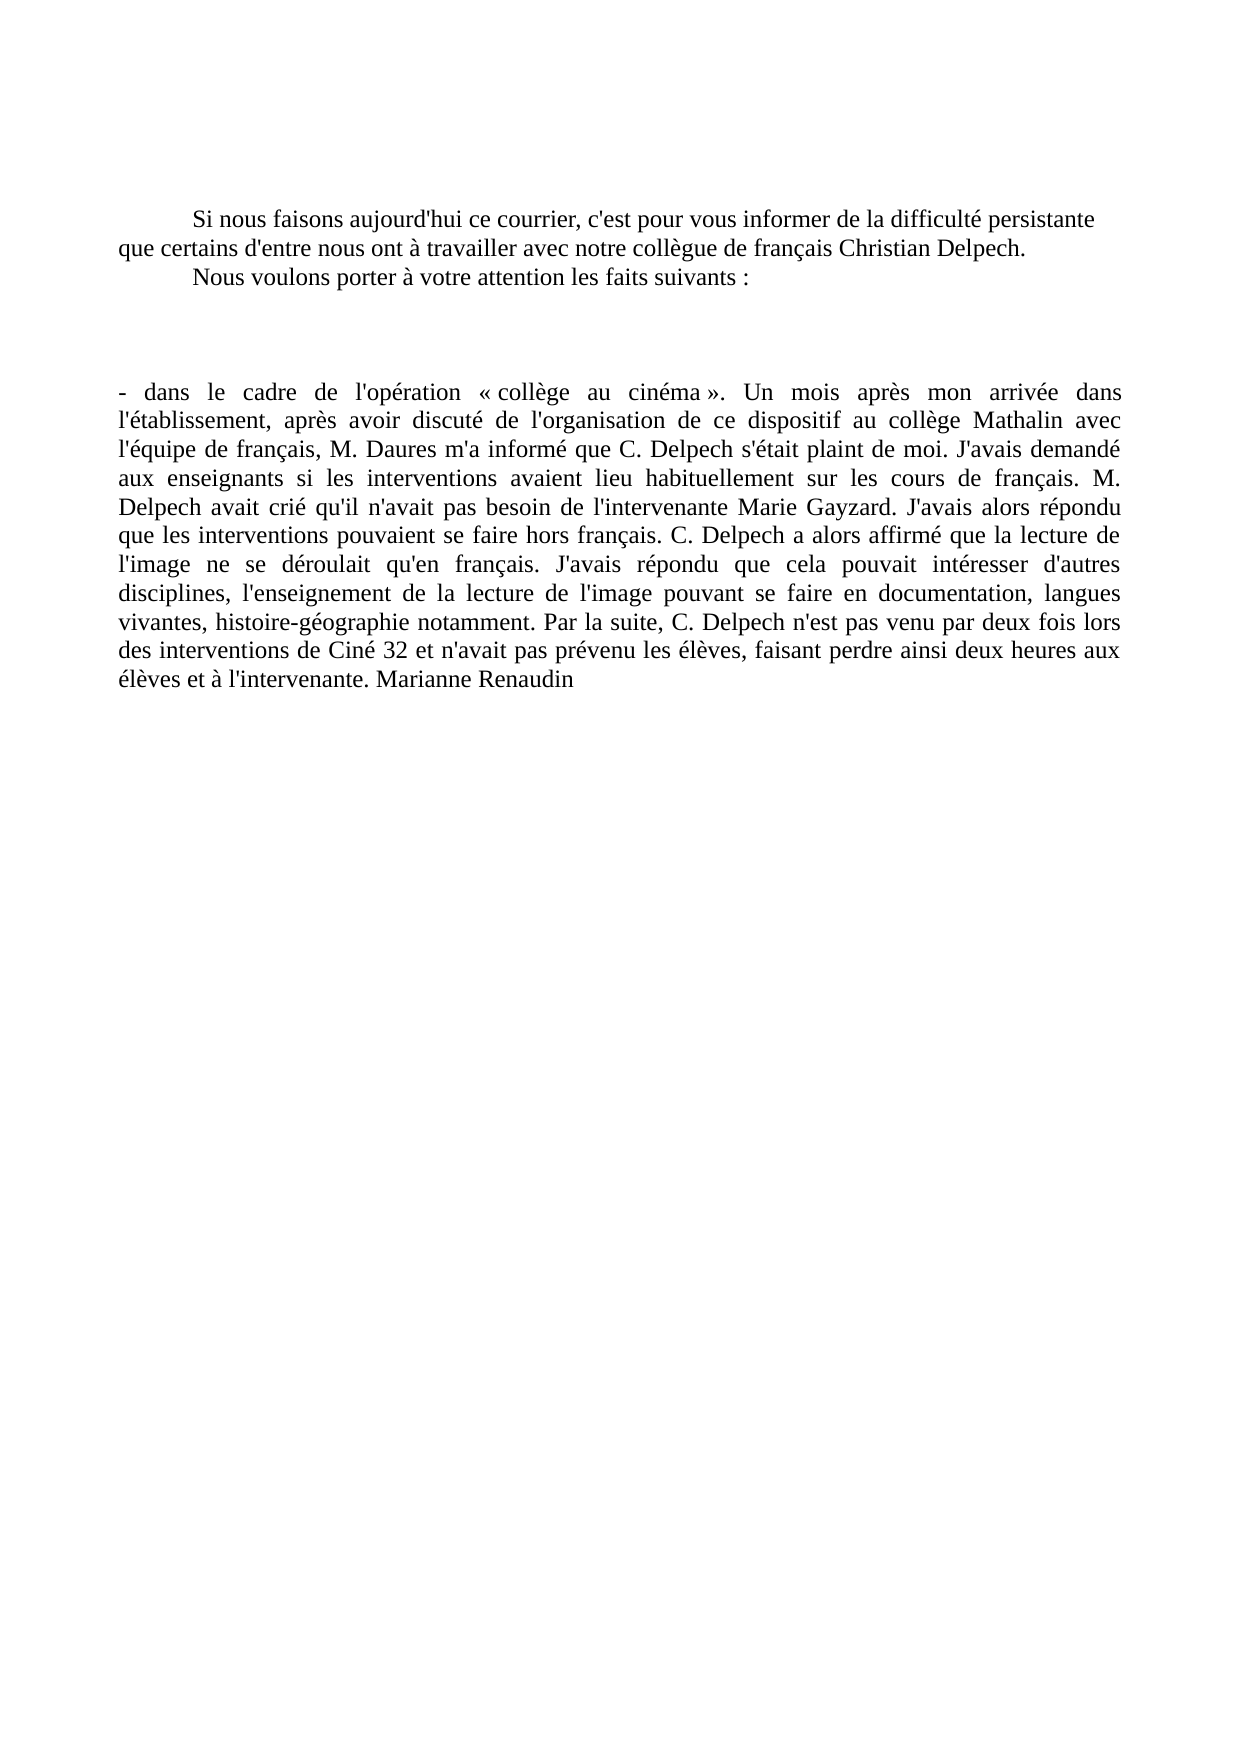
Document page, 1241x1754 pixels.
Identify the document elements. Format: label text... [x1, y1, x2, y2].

text - dans le cadre de l'opération « collège au cinéma ». Un mois après mon arrivée dans l'établissement, après avoir discuté de l'organisation de ce dispositif au collège Mathalin avec l'équipe de français, M. Daures m'a informé que C. Delpech s'était plaint de moi. J'avais demandé aux enseignants si les interventions avaient lieu habituellement sur les cours de français. M. Delpech avait crié qu'il n'avait pas besoin de l'intervenante Marie Gayzard. J'avais alors répondu que les interventions pouvaient se faire hors français. C. Delpech a alors affirmé que la lecture de l'image ne se déroulait qu'en français. J'avais répondu que cela pouvait intéresser d'autres disciplines, l'enseignement de la lecture de l'image pouvant se faire en documentation, langues vivantes, histoire-géographie notamment. Par la suite, C. Delpech n'est pas venu par deux fois lors des interventions de Ciné 32 et n'avait pas prévenu les élèves, faisant perdre ainsi deux heures aux élèves et à l'intervenante. Marianne Renaudin [118, 377, 1122, 693]
text Nous voulons porter à votre attention les faits suivants : [118, 262, 1122, 291]
text Si nous faisons aujourd'hui ce courrier, c'est pour vous informer de la difficulté persistante que certains d'entre nous ont à travailler avec notre collègue de français Christian Delpech. [118, 204, 1122, 262]
